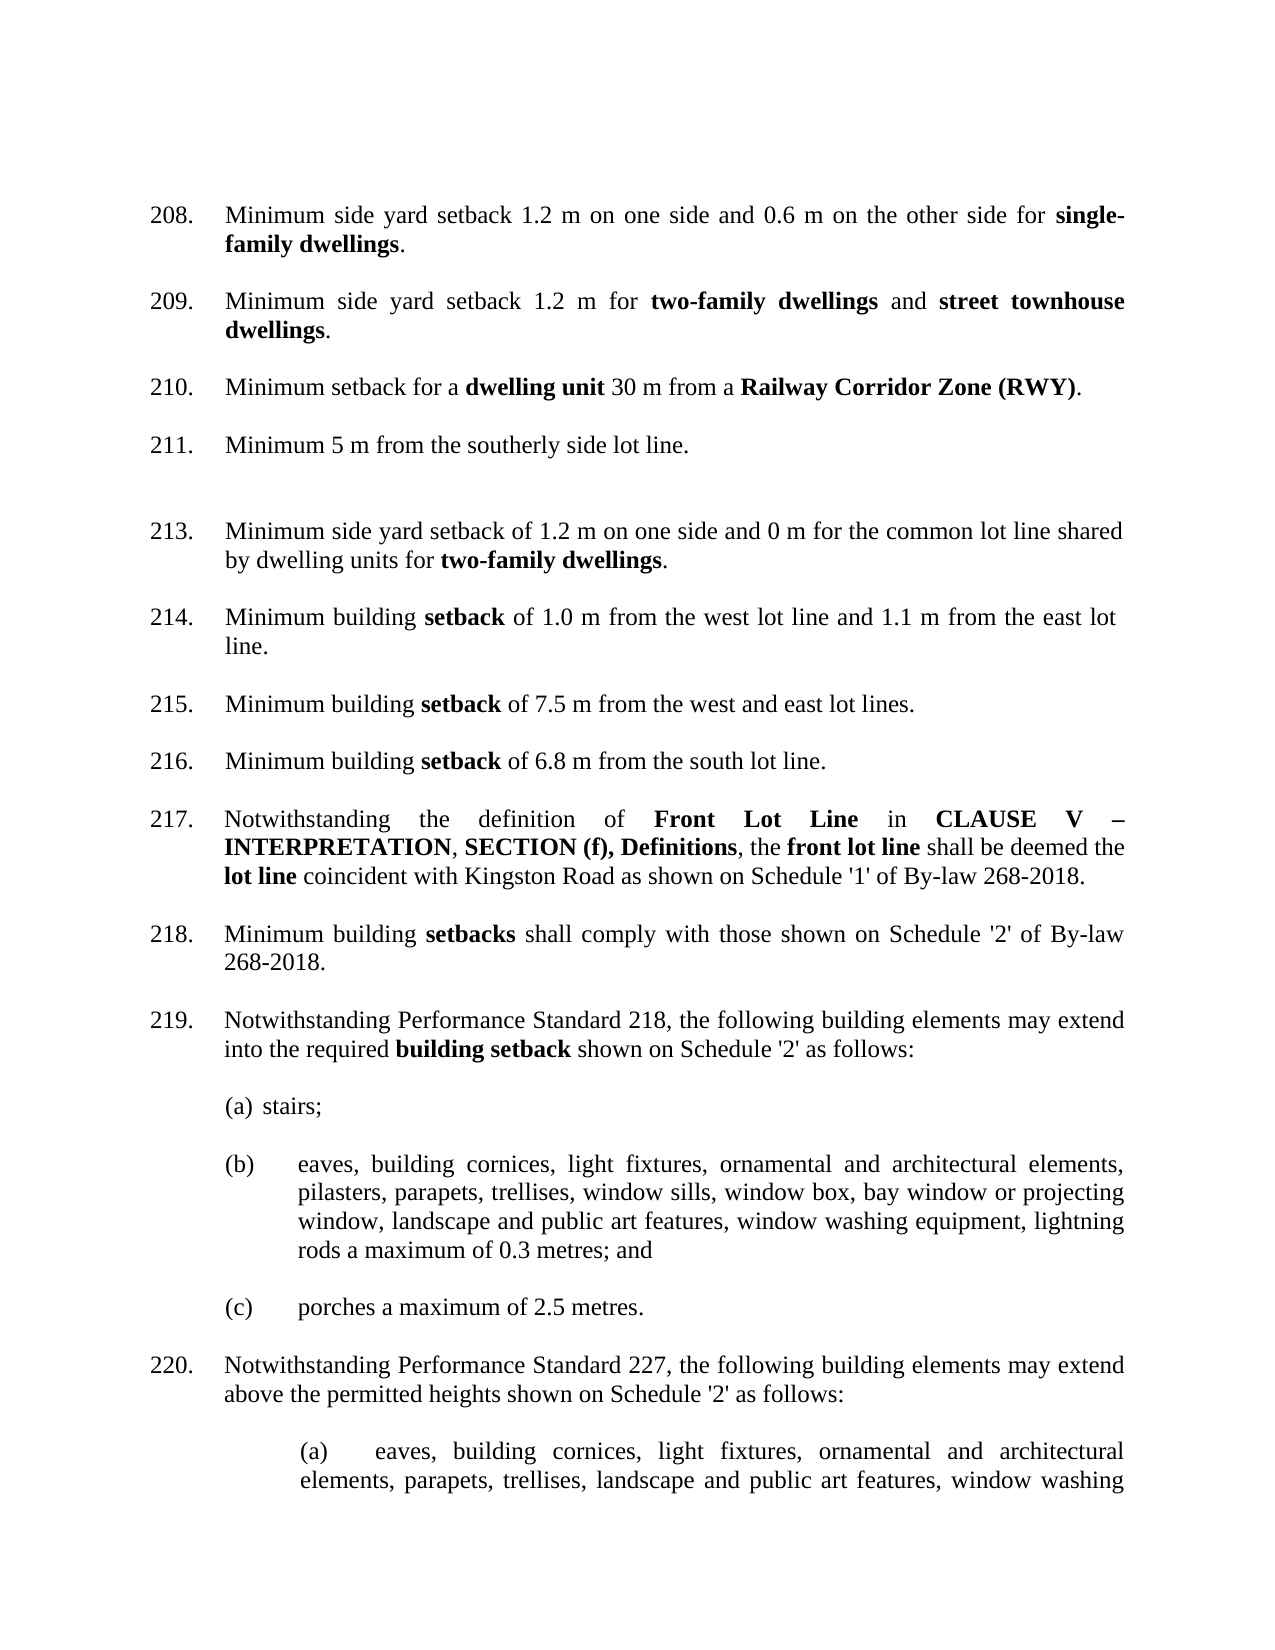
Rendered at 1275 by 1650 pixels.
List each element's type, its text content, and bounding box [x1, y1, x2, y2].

text 213. Minimum side yard setback of 1.2 m on one side and 0 m for the common lot line shared by dwelling units for two-family dwellings. [150, 516, 1125, 574]
list stairs; [225, 1091, 1125, 1120]
text 219. Notwithstanding Performance Standard 218, the following building elements may extend into the required building setback shown on Schedule '2' as follows: [150, 1005, 1125, 1062]
text 216. Minimum building setback of 6.8 m from the south lot line. [150, 746, 1125, 775]
text 209. Minimum side yard setback 1.2 m for two-family dwellings and street townhouse dwellings. [150, 286, 1125, 344]
text 214. Minimum building setback of 1.0 m from the west lot line and 1.1 m from the east lot line. [150, 602, 1125, 660]
text 220. Notwithstanding Performance Standard 227, the following building elements may extend above the permitted heights shown on Schedule '2' as follows: [150, 1350, 1125, 1407]
text 215. Minimum building setback of 7.5 m from the west and east lot lines. [150, 689, 1125, 717]
text 217. Notwithstanding the definition of Front Lot Line in CLAUSE V – INTERPRETATION, SECTION (f), Definitions, the front lot line shall be deemed the lot line coincident with Kingston Road as shown on Schedule '1' of By-law 268-2018. [150, 804, 1125, 890]
list eaves, building cornices, light fixtures, ornamental and architectural elements, pilasters, parapets, trellises, window sills, window box, bay window or projecting window, landscape and public art features, window washing equipment, lightning rods a maximum of 0.3 metres; and [225, 1149, 1125, 1264]
text 208. Minimum side yard setback 1.2 m on one side and 0.6 m on the other side for single-family dwellings. [150, 200, 1125, 257]
list porches a maximum of 2.5 metres. [225, 1292, 1125, 1321]
text 210. Minimum setback for a dwelling unit 30 m from a Railway Corridor Zone (RWY). [150, 372, 1125, 401]
text 211. Minimum 5 m from the southerly side lot line. [150, 430, 1125, 459]
text (a) eaves, building cornices, light fixtures, ornamental and architectural elements, parapets, trellises, landscape and public art features, window washing [150, 1436, 1125, 1494]
text 218. Minimum building setbacks shall comply with those shown on Schedule '2' of By-law 268-2018. [150, 919, 1125, 976]
